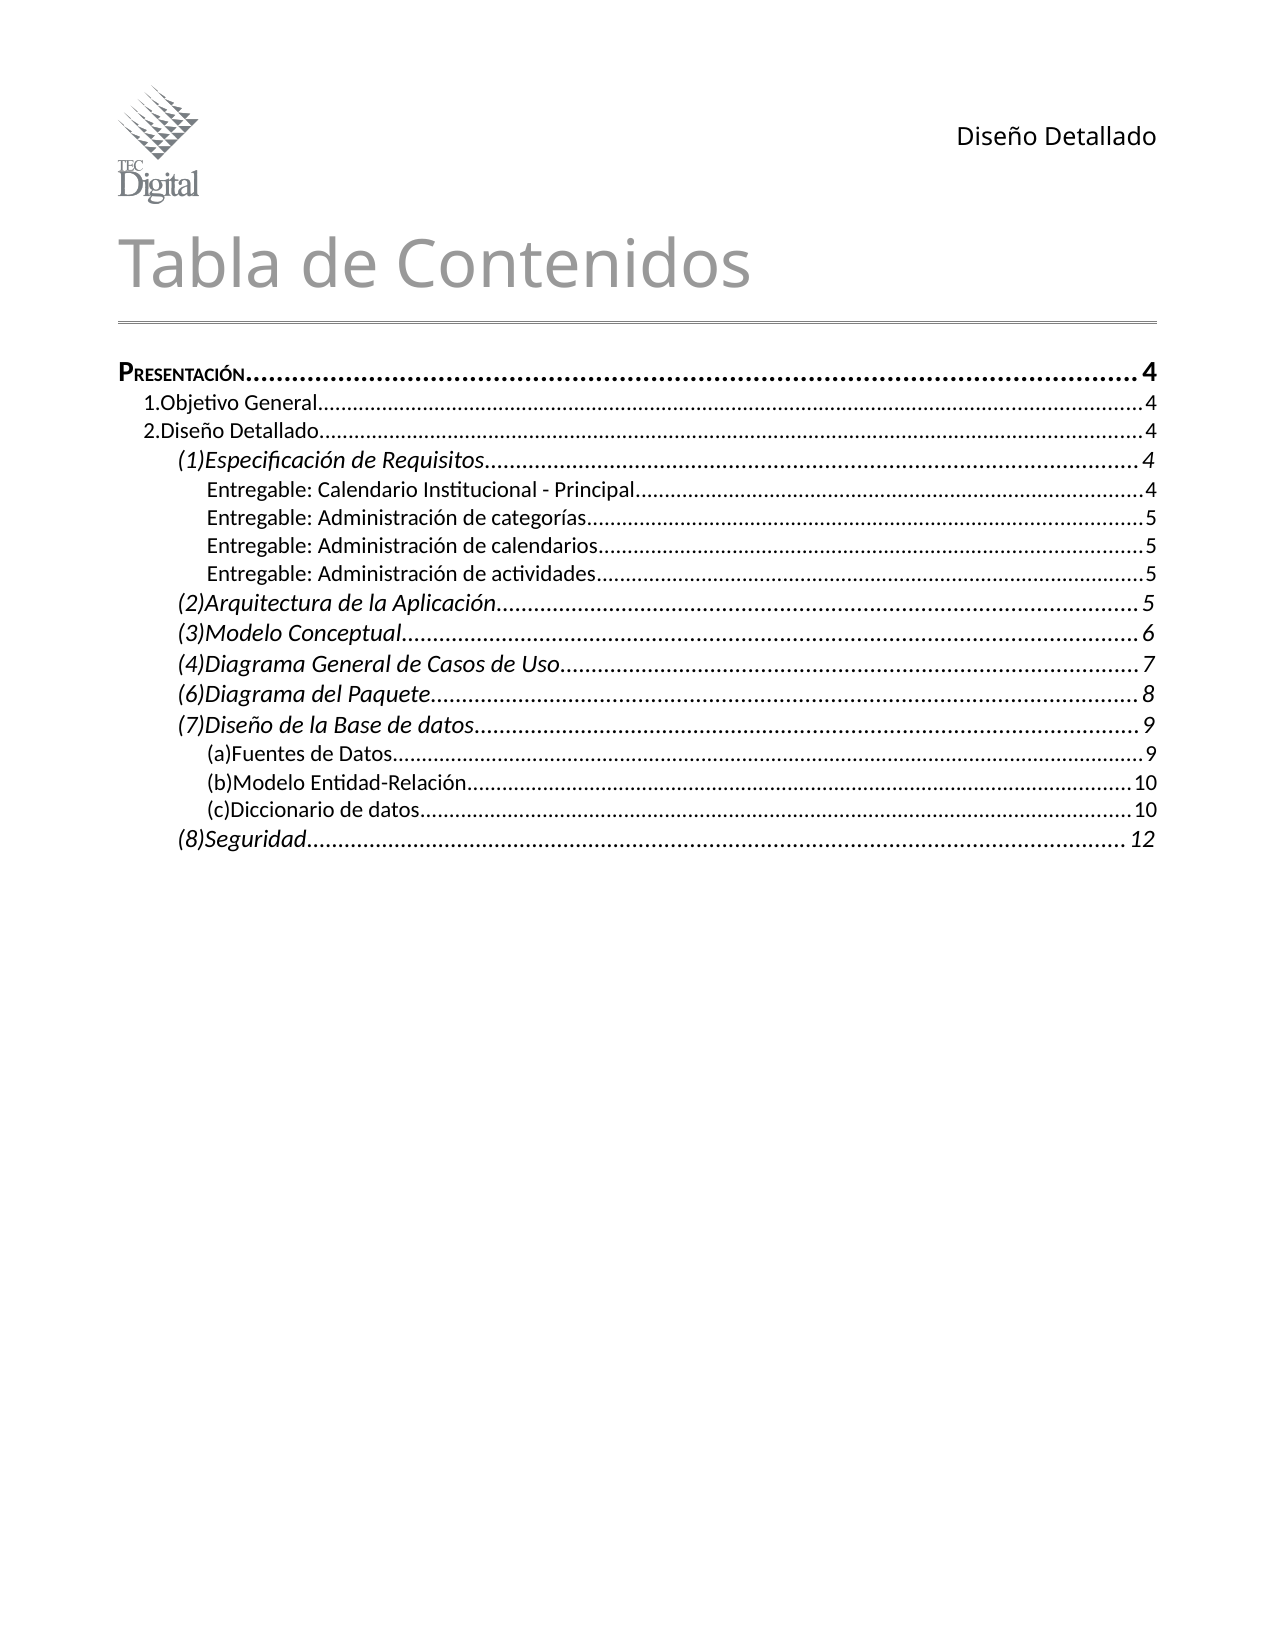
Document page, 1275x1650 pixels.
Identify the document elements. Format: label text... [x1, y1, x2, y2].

text 1.Objetivo General 4 [143, 388, 1157, 416]
text (c)Diccionario de datos 10 [207, 796, 1157, 824]
text (a)Fuentes de Datos 9 [207, 739, 1157, 768]
text (3)Modelo Conceptual 6 [177, 617, 1157, 648]
text (6)Diagrama del Paquete 8 [177, 678, 1157, 709]
text 2.Diseño Detallado 4 [143, 416, 1157, 444]
text Tabla de Contenidos [118, 216, 1157, 307]
text (1)Especificación de Requisitos 4 [177, 444, 1157, 475]
text (4)Diagrama General de Casos de Uso 7 [177, 648, 1157, 678]
picture [117, 85, 199, 204]
text (b)Modelo Entidad-Relación 10 [207, 768, 1157, 796]
text (7)Diseño de la Base de datos 9 [177, 709, 1157, 739]
text Entregable: Administración de calendarios 5 [207, 531, 1157, 559]
text Entregable: Administración de categorías 5 [207, 503, 1157, 531]
text Entregable: Administración de actividades 5 [207, 559, 1157, 587]
text (2)Arquitectura de la Aplicación 5 [177, 587, 1157, 617]
text (8)Seguridad 12 [177, 824, 1157, 854]
text Presentación 4 [118, 353, 1157, 388]
text Entregable: Calendario Institucional - Principal 4 [207, 475, 1157, 503]
